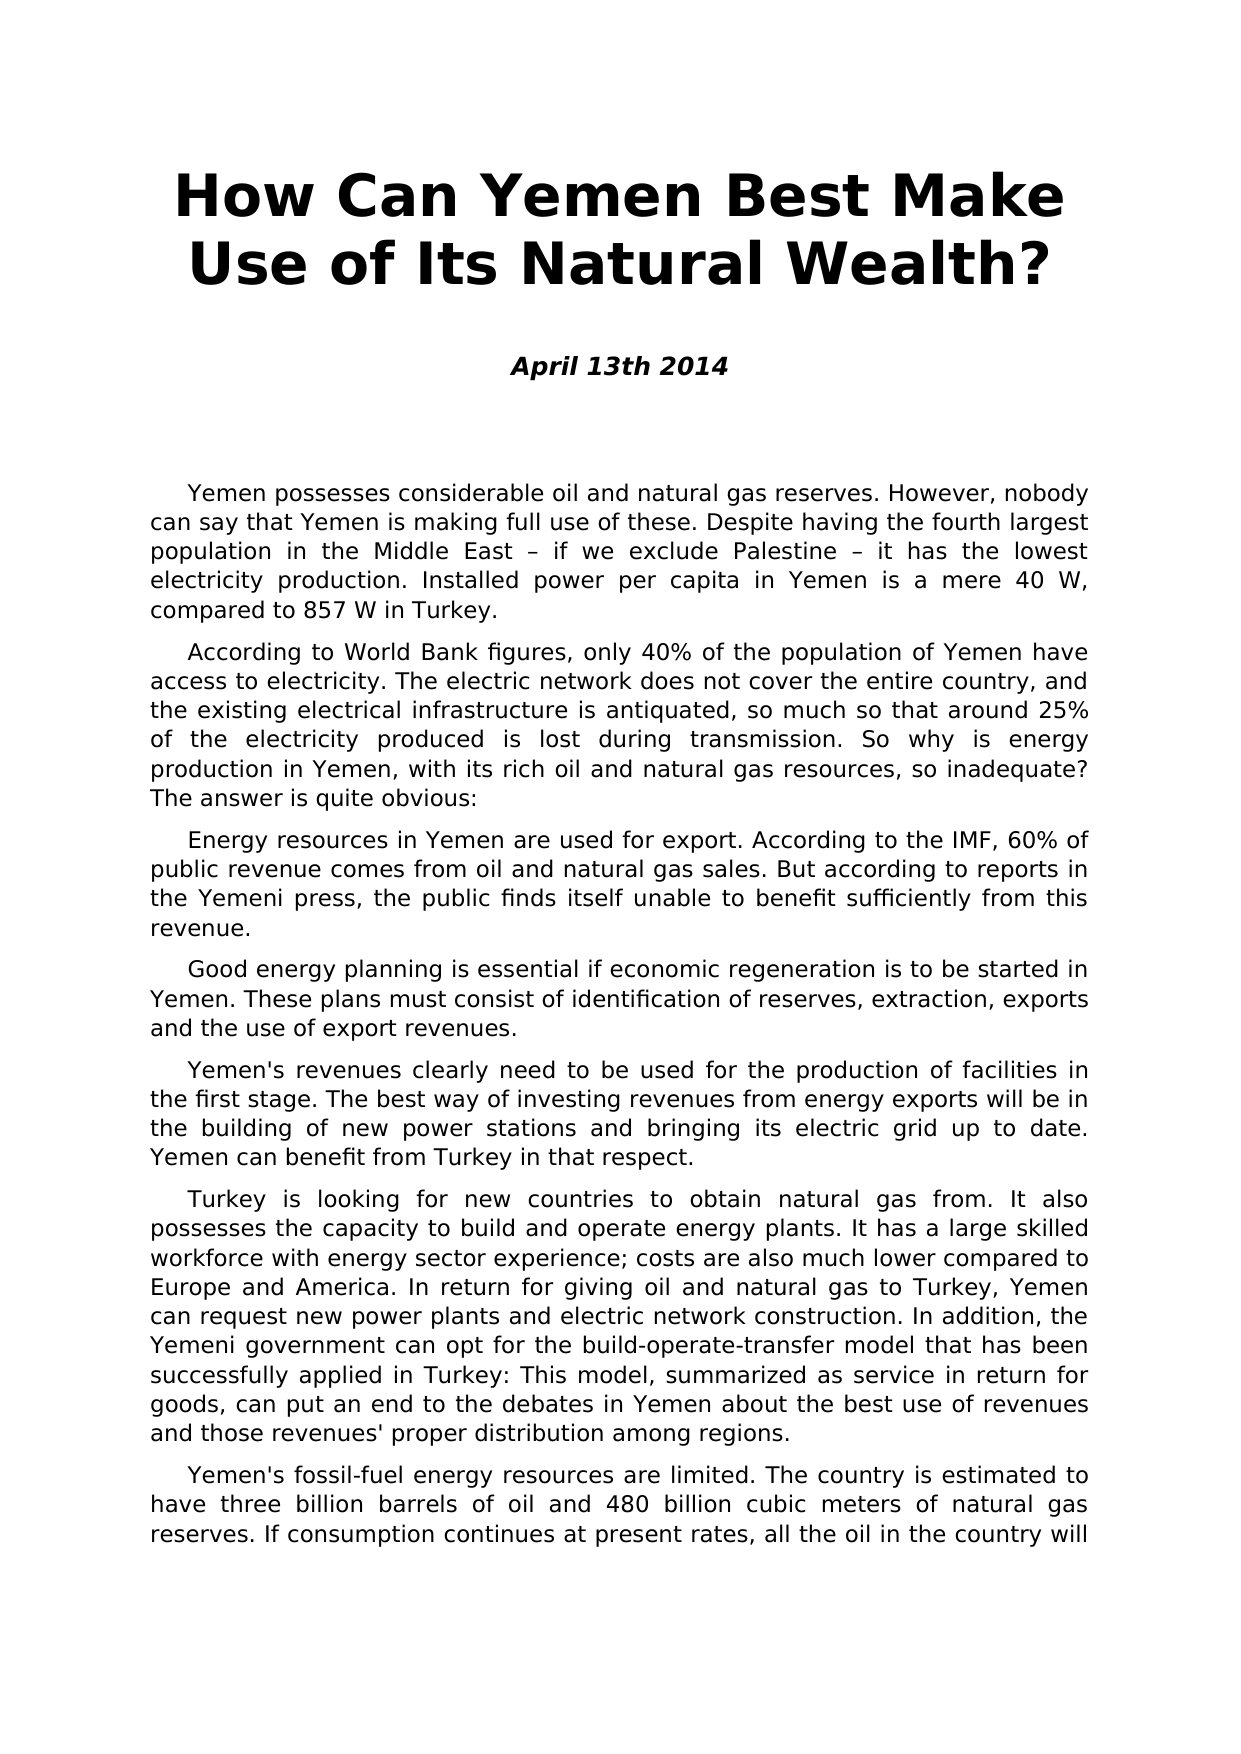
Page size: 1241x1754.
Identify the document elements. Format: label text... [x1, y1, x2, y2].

text Yemen possesses considerable oil and natural gas reserves. However, nobody can say that Yemen is making full use of these. Despite having the fourth largest population in the Middle East – if we exclude Palestine – it has the lowest electricity production. Installed power per capita in Yemen is a mere 40 W, compared to 857 W in Turkey. [150, 480, 1090, 624]
text Good energy planning is essential if economic regeneration is to be started in Yemen. These plans must consist of identification of reserves, extraction, exports and the use of export revenues. [150, 956, 1090, 1042]
text Yemen's revenues clearly need to be used for the production of facilities in the first stage. The best way of investing revenues from energy exports will be in the building of new power stations and bringing its electric grid up to date. Yemen can benefit from Turkey in that respect. [150, 1057, 1090, 1171]
text April 13th 2014 [150, 353, 1090, 382]
text Turkey is looking for new countries to obtain natural gas from. It also possesses the capacity to build and operate energy plants. It has a large skilled workforce with energy sector experience; costs are also much lower compared to Europe and America. In return for giving oil and natural gas to Turkey, Yemen can request new power plants and electric network construction. In addition, the Yemeni government can opt for the build-operate-transfer model that has been successfully applied in Turkey: This model, summarized as service in return for goods, can put an end to the debates in Yemen about the best use of revenues and those revenues' proper distribution among regions. [150, 1186, 1090, 1447]
subtitle How Can Yemen Best Make Use of Its Natural Wealth? [150, 162, 1090, 298]
text Energy resources in Yemen are used for export. According to the IMF, 60% of public revenue comes from oil and natural gas sales. But according to reports in the Yemeni press, the public finds itself unable to benefit sufficiently from this revenue. [150, 827, 1090, 941]
text According to World Bank figures, only 40% of the population of Yemen have access to electricity. The electric network does not cover the entire country, and the existing electrical infrastructure is antiquated, so much so that around 25% of the electricity produced is lost during transmission. So why is energy production in Yemen, with its rich oil and natural gas resources, so inadequate? The answer is quite obvious: [150, 639, 1090, 812]
text Yemen's fossil-fuel energy resources are limited. The country is estimated to have three billion barrels of oil and 480 billion cubic meters of natural gas reserves. If consumption continues at present rates, all the oil in the country will [150, 1462, 1090, 1547]
